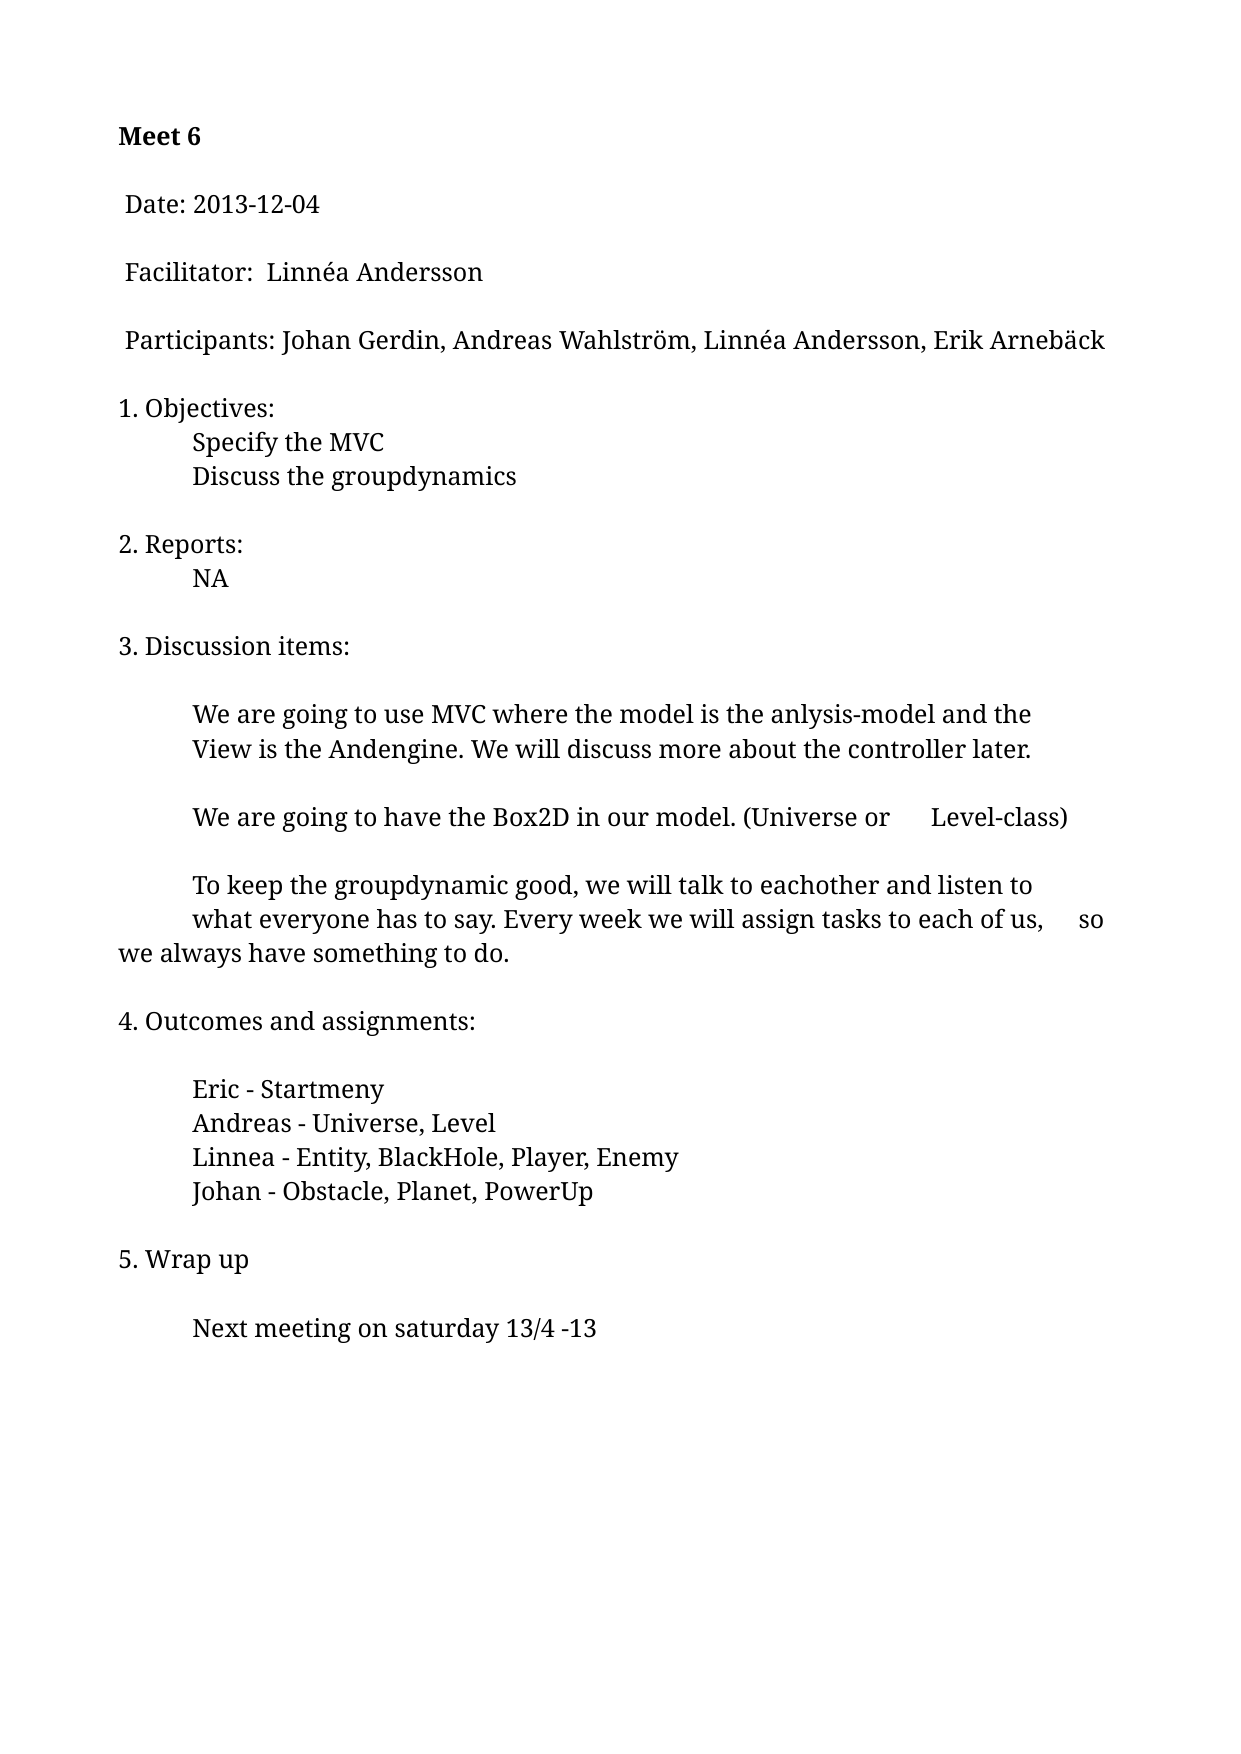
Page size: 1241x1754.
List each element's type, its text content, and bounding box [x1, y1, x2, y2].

text 2. Reports: [118, 493, 1122, 561]
text Johan - Obstacle, Planet, PowerUp 5. Wrap up Next meeting on saturday 13/4 -13 [118, 1174, 1122, 1412]
text Andreas - Universe, Level [118, 1106, 1122, 1140]
text Date: 2013-12-04 Facilitator: Linnéa Andersson Participants: Johan Gerdin, Andreas Wahlström, Linnéa Andersson, Erik Arnebäck 1. Objectives: [118, 152, 1122, 425]
text We are going to have the Box2D in our model. (Universe or Level-class) [118, 799, 1122, 833]
text To keep the groupdynamic good, we will talk to eachother and listen to what everyone has to say. Every week we will assign tasks to each of us, so we always have something to do. 4. Outcomes and assignments: [118, 867, 1122, 1072]
text Specify the MVC [118, 425, 1122, 459]
text Linnea - Entity, BlackHole, Player, Enemy [118, 1140, 1122, 1174]
text NA 3. Discussion items: [118, 561, 1122, 663]
text Meet 6 [118, 118, 1122, 152]
text Discuss the groupdynamics [118, 459, 1122, 493]
text We are going to use MVC where the model is the anlysis-model and the View is the Andengine. We will discuss more about the controller later. [118, 697, 1122, 765]
text Eric - Startmeny [118, 1072, 1122, 1106]
